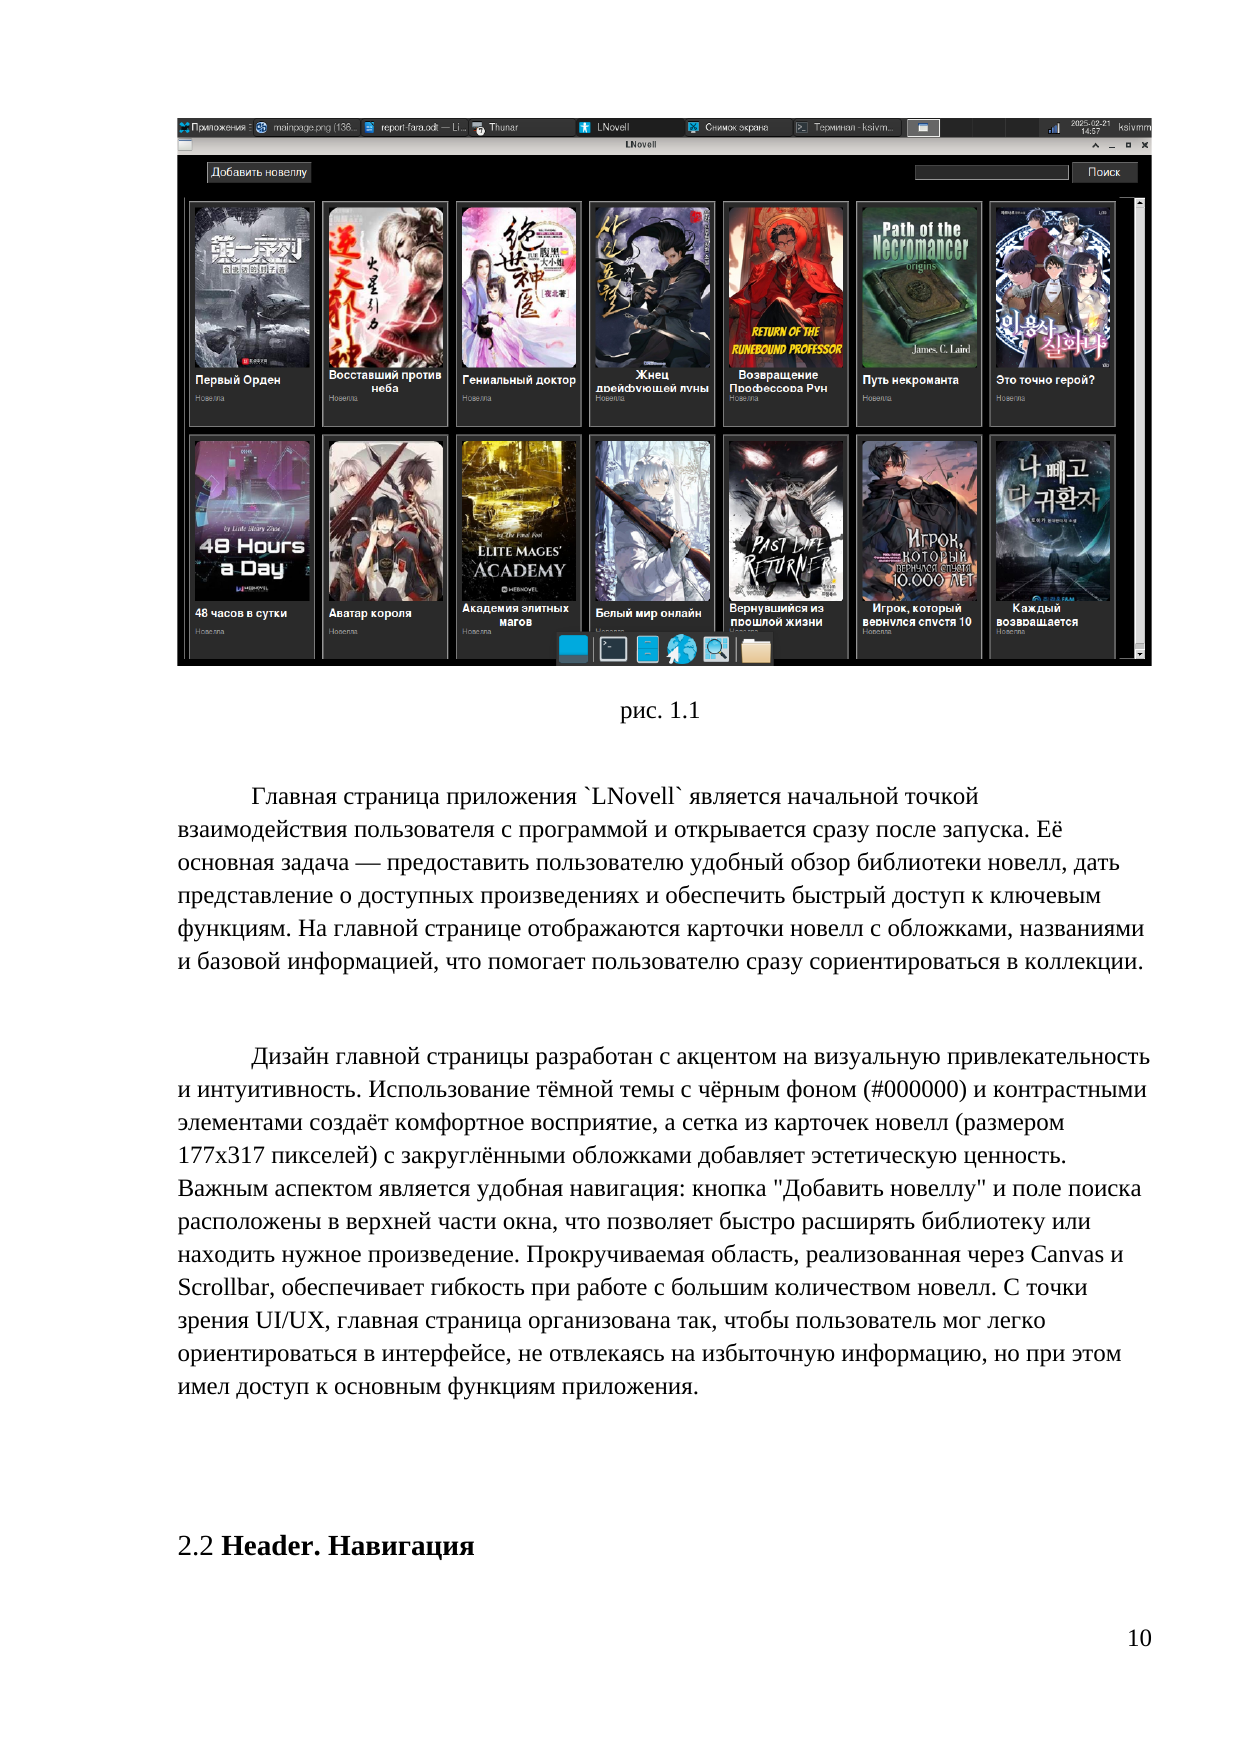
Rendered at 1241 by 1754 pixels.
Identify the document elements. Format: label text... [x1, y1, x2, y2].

text 2.2 Header. Навигация [177, 1528, 1152, 1562]
text рис. 1.1 [177, 695, 1152, 723]
text Дизайн главной страницы разработан с акцентом на визуальную привлекательность и интуитивность. Использование тёмной темы с чёрным фоном (#000000) и контрастными элементами создаёт комфортное восприятие, а сетка из карточек новелл (размером 177x317 пикселей) с закруглёнными обложками добавляет эстетическую ценность. Важным аспектом является удобная навигация: кнопка "Добавить новеллу" и поле поиска расположены в верхней части окна, что позволяет быстро расширять библиотеку или находить нужное произведение. Прокручиваемая область, реализованная через Canvas и Scrollbar, обеспечивает гибкость при работе с большим количеством новелл. С точки зрения UI/UX, главная страница организована так, чтобы пользователь мог легко ориентироваться в интерфейсе, не отвлекаясь на избыточную информацию, но при этом имел доступ к основным функциям приложения. [177, 1041, 1152, 1400]
picture [177, 118, 1152, 666]
text Главная страница приложения `LNovell` является начальной точкой взаимодействия пользователя с программой и открывается сразу после запуска. Её основная задача — предоставить пользователю удобный обзор библиотеки новелл, дать представление о доступных произведениях и обеспечить быстрый доступ к ключевым функциям. На главной странице отображаются карточки новелл с обложками, названиями и базовой информацией, что помогает пользователю сразу сориентироваться в коллекции. [177, 781, 1152, 975]
